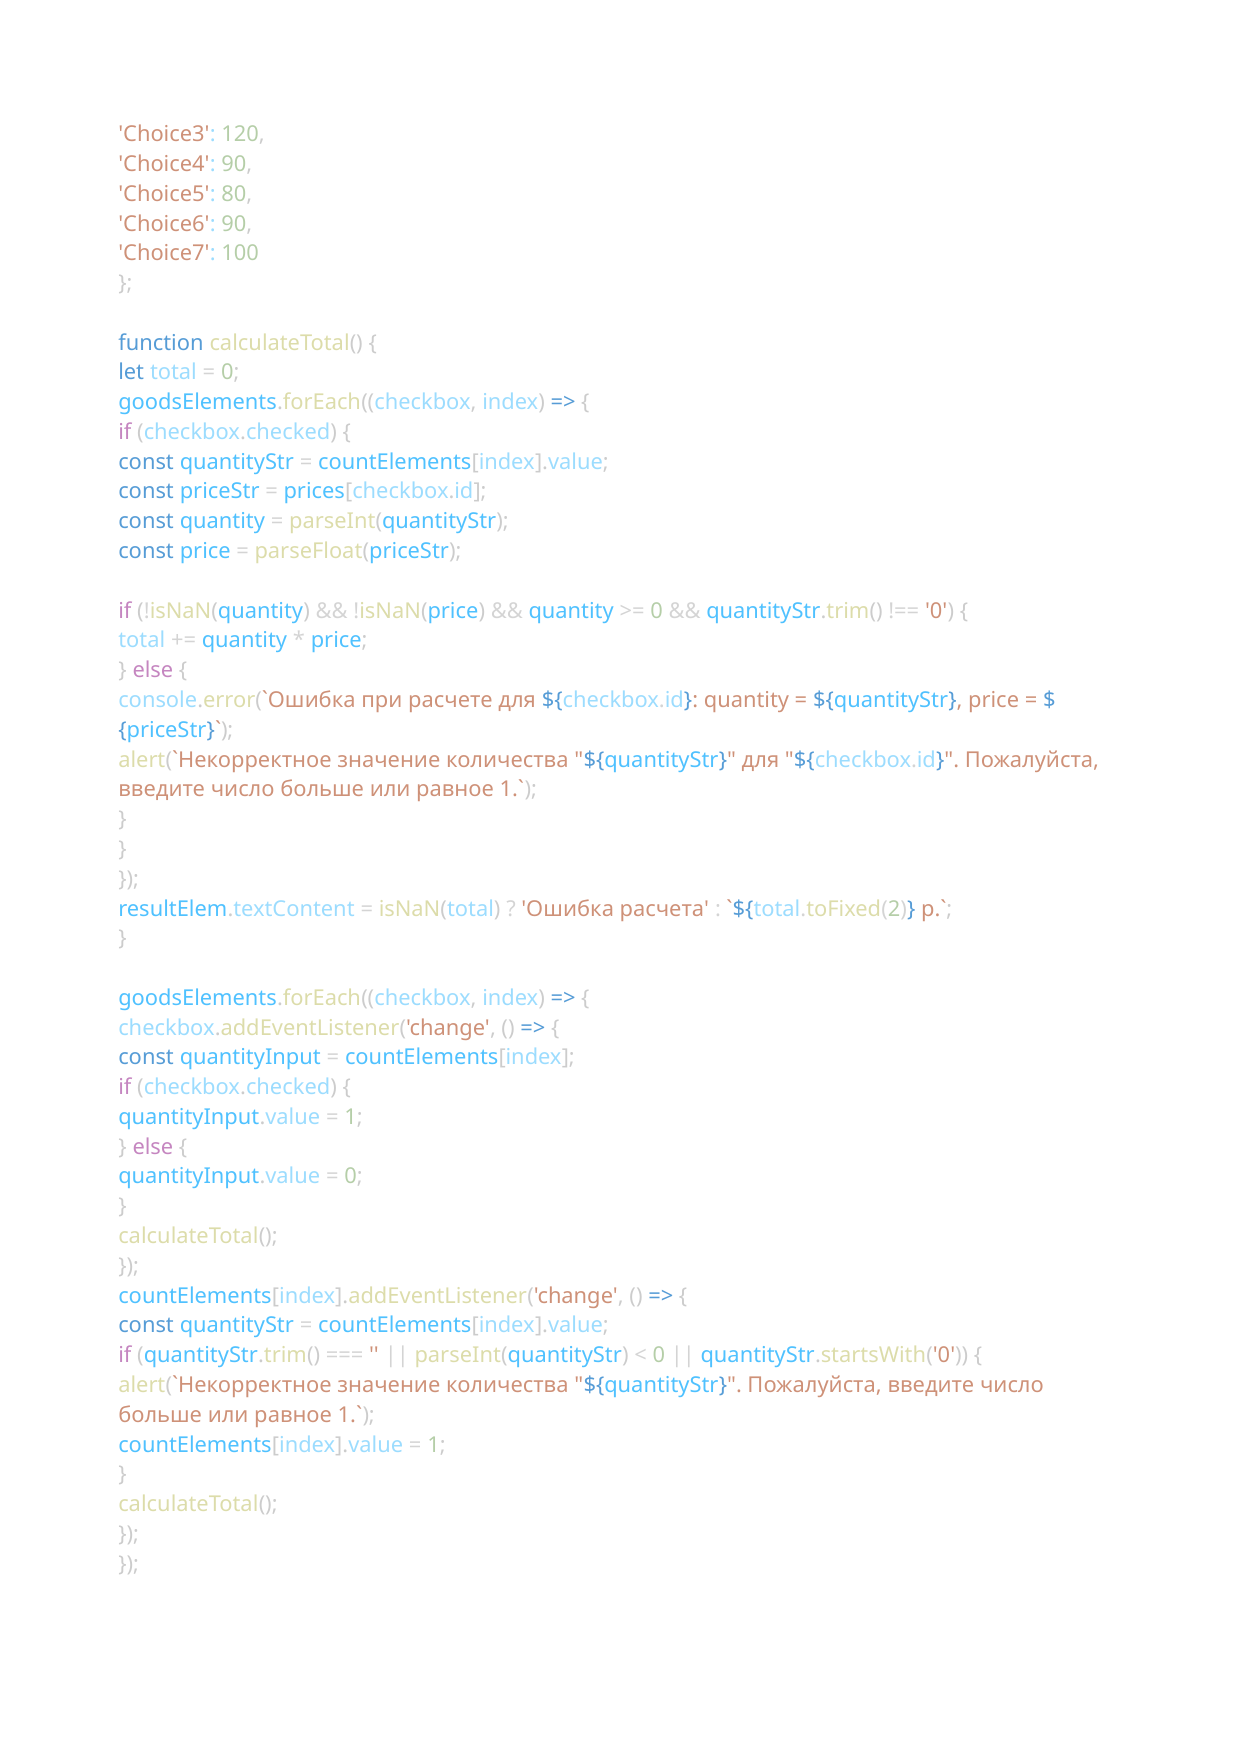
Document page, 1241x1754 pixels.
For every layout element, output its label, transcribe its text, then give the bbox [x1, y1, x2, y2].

text let total = 0; [118, 356, 1122, 386]
text if (checkbox.checked) { [118, 1071, 1122, 1101]
text 'Choice3': 120, [118, 118, 1122, 148]
text }); [118, 863, 1122, 892]
text } else { [118, 654, 1122, 684]
text function calculateTotal() { [118, 327, 1122, 356]
text total += quantity * price; [118, 624, 1122, 654]
text checkbox.addEventListener('change', () => { [118, 1012, 1122, 1041]
text countElements[index].value = 1; [118, 1429, 1122, 1458]
text 'Choice4': 90, [118, 148, 1122, 178]
text alert(`Некорректное значение количества "${quantityStr}" для "${checkbox.id}". Пожалуйста, введите число больше или равное 1.`); [118, 743, 1122, 803]
text resultElem.textContent = isNaN(total) ? 'Ошибка расчета' : `${total.toFixed(2)} р.`; [118, 892, 1122, 922]
text const priceStr = prices[checkbox.id]; [118, 476, 1122, 505]
text } else { [118, 1131, 1122, 1161]
text 'Choice6': 90, [118, 207, 1122, 237]
text alert(`Некорректное значение количества "${quantityStr}". Пожалуйста, введите число больше или равное 1.`); [118, 1369, 1122, 1429]
text } [118, 803, 1122, 833]
text calculateTotal(); [118, 1488, 1122, 1518]
text } [118, 1458, 1122, 1488]
text 'Choice7': 100 [118, 237, 1122, 267]
text const quantity = parseInt(quantityStr); [118, 505, 1122, 535]
text calculateTotal(); [118, 1220, 1122, 1250]
text const quantityStr = countElements[index].value; [118, 1309, 1122, 1339]
text }; [118, 267, 1122, 297]
text }); [118, 1518, 1122, 1548]
text } [118, 833, 1122, 863]
text }); [118, 1250, 1122, 1280]
text } [118, 1190, 1122, 1220]
text } [118, 922, 1122, 952]
text goodsElements.forEach((checkbox, index) => { [118, 386, 1122, 416]
text if (quantityStr.trim() === '' || parseInt(quantityStr) < 0 || quantityStr.startsWith('0')) { [118, 1339, 1122, 1369]
text if (checkbox.checked) { [118, 416, 1122, 446]
text goodsElements.forEach((checkbox, index) => { [118, 982, 1122, 1012]
text console.error(`Ошибка при расчете для ${checkbox.id}: quantity = ${quantityStr}, price = ${priceStr}`); [118, 684, 1122, 743]
text quantityInput.value = 0; [118, 1161, 1122, 1190]
text quantityInput.value = 1; [118, 1101, 1122, 1131]
text const quantityInput = countElements[index]; [118, 1041, 1122, 1071]
text countElements[index].addEventListener('change', () => { [118, 1280, 1122, 1309]
text 'Choice5': 80, [118, 178, 1122, 207]
text const quantityStr = countElements[index].value; [118, 446, 1122, 476]
text if (!isNaN(quantity) && !isNaN(price) && quantity >= 0 && quantityStr.trim() !== '0') { [118, 594, 1122, 624]
text }); [118, 1548, 1122, 1578]
text const price = parseFloat(priceStr); [118, 535, 1122, 565]
